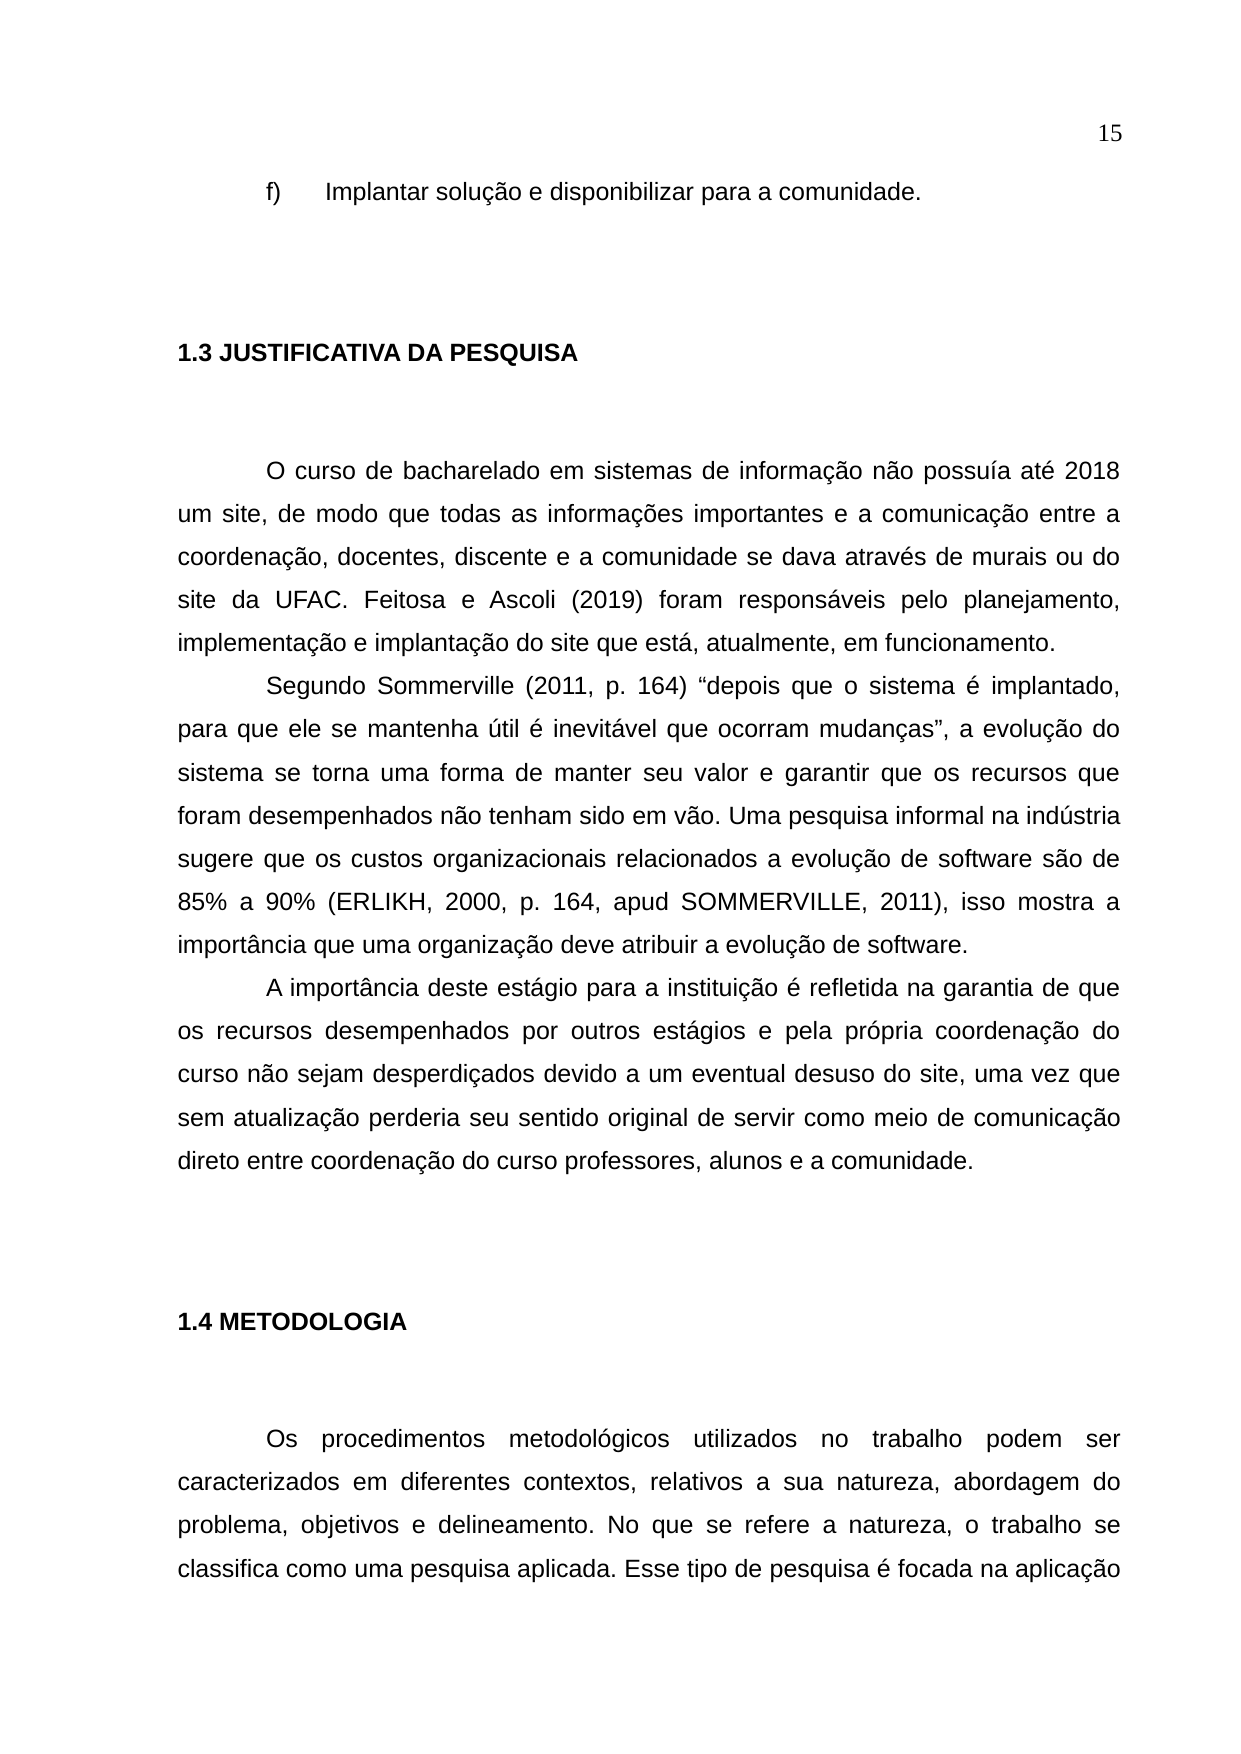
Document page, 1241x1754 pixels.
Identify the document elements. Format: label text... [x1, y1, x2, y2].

text O curso de bacharelado em sistemas de informação não possuía até 2018 um site, de modo que todas as informações importantes e a comunicação entre a coordenação, docentes, discente e a comunidade se dava através de murais ou do site da UFAC. Feitosa e Ascoli (2019) foram responsáveis pelo planejamento, implementação e implantação do site que está, atualmente, em funcionamento. [177, 456, 1122, 657]
text Os procedimentos metodológicos utilizados no trabalho podem ser caracterizados em diferentes contextos, relativos a sua natureza, abordagem do problema, objetivos e delineamento. No que se refere a natureza, o trabalho se classifica como uma pesquisa aplicada. Esse tipo de pesquisa é focada na aplicação [177, 1424, 1122, 1582]
text 1.3 Justificativa da pesquisa [177, 338, 1122, 367]
text A importância deste estágio para a instituição é refletida na garantia de que os recursos desempenhados por outros estágios e pela própria coordenação do curso não sejam desperdiçados devido a um eventual desuso do site, uma vez que sem atualização perderia seu sentido original de servir como meio de comunicação direto entre coordenação do curso professores, alunos e a comunidade. [177, 973, 1122, 1174]
list Implantar solução e disponibilizar para a comunidade. [266, 177, 1122, 206]
text Segundo Sommerville (2011, p. 164) “depois que o sistema é implantado, para que ele se mantenha útil é inevitável que ocorram mudanças”, a evolução do sistema se torna uma forma de manter seu valor e garantir que os recursos que foram desempenhados não tenham sido em vão. Uma pesquisa informal na indústria sugere que os custos organizacionais relacionados a evolução de software são de 85% a 90% (ERLIKH, 2000, p. 164, apud SOMMERVILLE, 2011), isso mostra a importância que uma organização deve atribuir a evolução de software. [177, 671, 1122, 959]
text 1.4 Metodologia [177, 1307, 1122, 1336]
